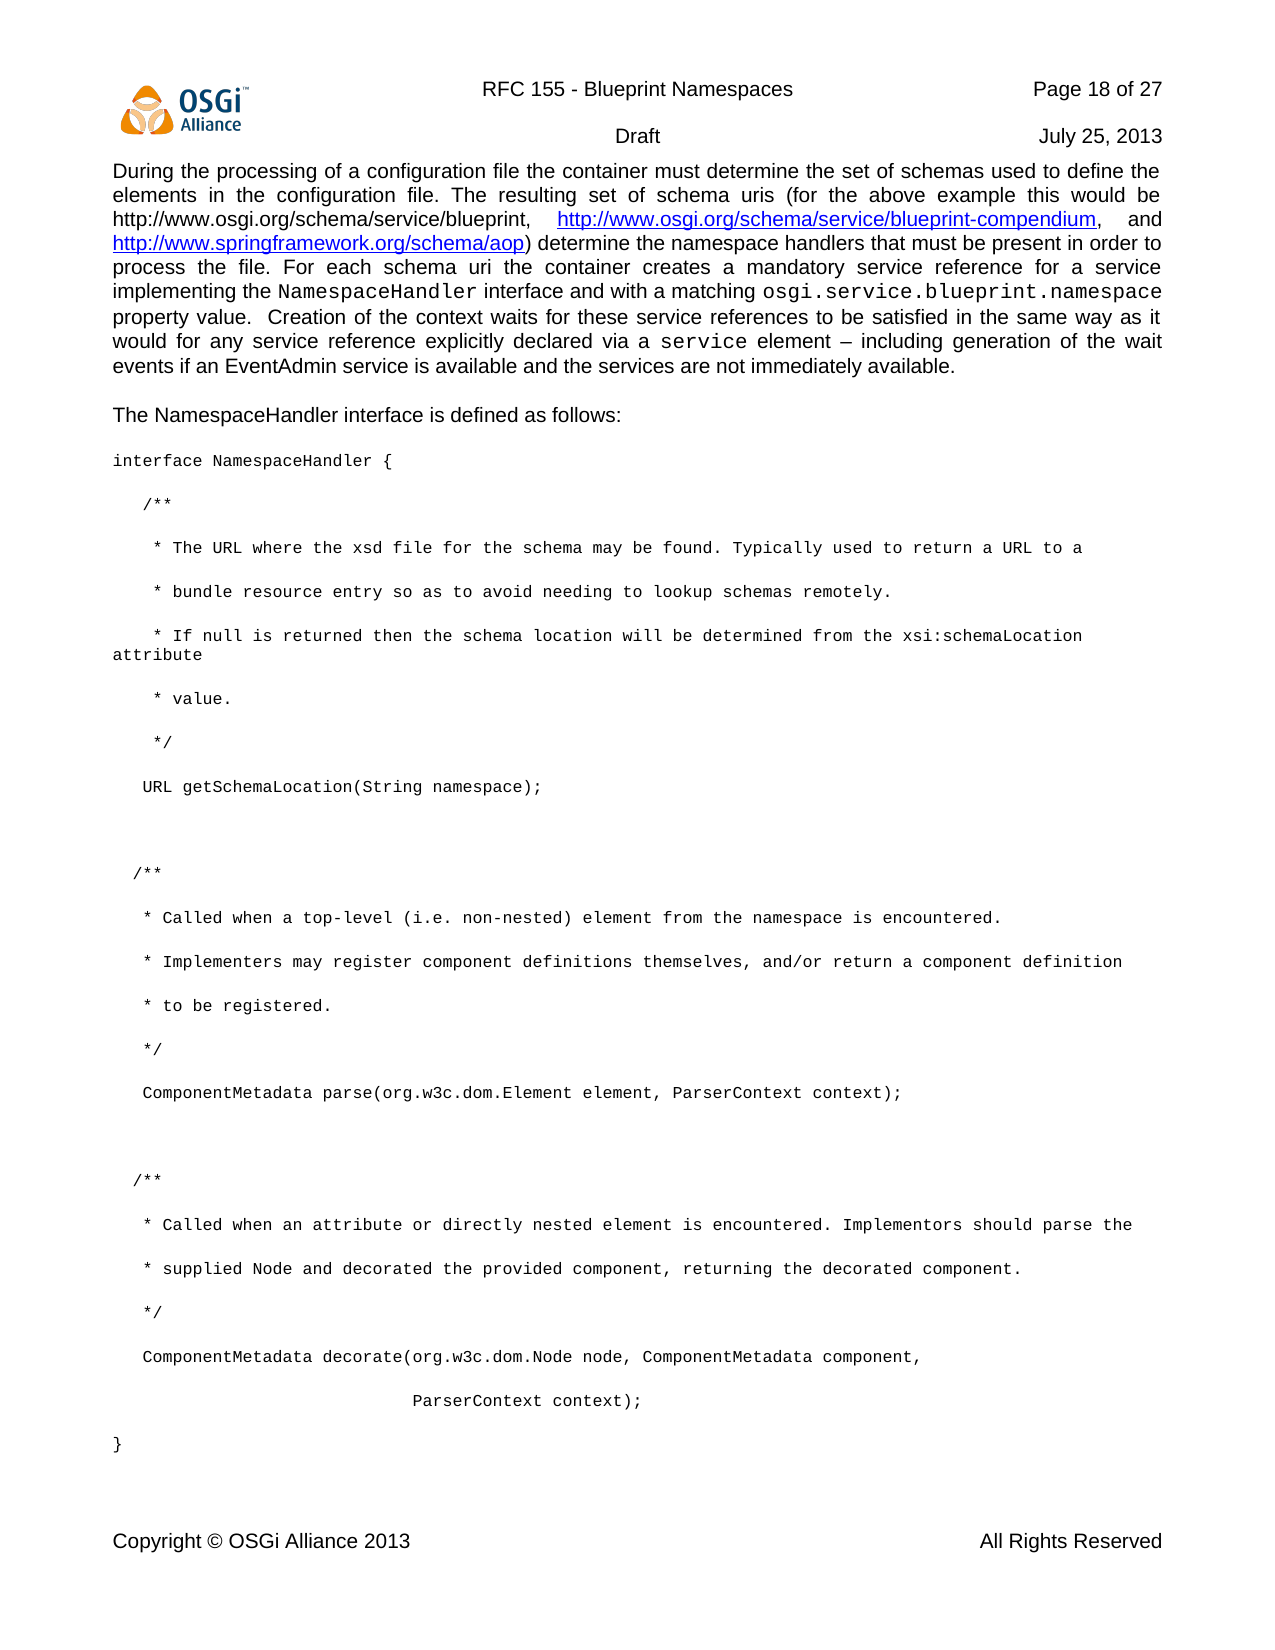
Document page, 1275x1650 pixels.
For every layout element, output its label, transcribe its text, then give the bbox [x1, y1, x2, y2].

text * value. [112, 690, 1162, 709]
text } [112, 1436, 1162, 1455]
text The NamespaceHandler interface is defined as follows: [112, 403, 1162, 427]
text /** [112, 496, 1162, 515]
text interface NamespaceHandler { [112, 452, 1162, 471]
text * If null is returned then the schema location will be determined from the xsi:schemaLocation attribute [112, 628, 1162, 665]
text */ [112, 1304, 1162, 1323]
text */ [112, 1041, 1162, 1060]
text /** [112, 1173, 1162, 1192]
text */ [112, 734, 1162, 753]
text * Implementers may register component definitions themselves, and/or return a component definition [112, 953, 1162, 972]
text * Called when a top-level (i.e. non-nested) element from the namespace is encountered. [112, 910, 1162, 928]
text * supplied Node and decorated the provided component, returning the decorated component. [112, 1261, 1162, 1279]
text * to be registered. [112, 997, 1162, 1016]
picture [113, 78, 257, 142]
text * The URL where the xsd file for the schema may be found. Typically used to return a URL to a [112, 540, 1162, 559]
text ComponentMetadata parse(org.w3c.dom.Element element, ParserContext context); [112, 1085, 1162, 1104]
text URL getSchemaLocation(String namespace); [112, 778, 1162, 797]
text ParserContext context); [112, 1392, 1162, 1411]
text * Called when an attribute or directly nested element is encountered. Implementors should parse the [112, 1217, 1162, 1236]
text /** [112, 866, 1162, 885]
text * bundle resource entry so as to avoid needing to lookup schemas remotely. [112, 584, 1162, 603]
text During the processing of a configuration file the container must determine the set of schemas used to define the elements in the configuration file. The resulting set of schema uris (for the above example this would be http://www.osgi.org/schema/service/blueprint, http://www.osgi.org/schema/service/blueprint-compendium, and http://www.springframework.org/schema/aop) determine the namespace handlers that must be present in order to process the file. For each schema uri the container creates a mandatory service reference for a service implementing the NamespaceHandler interface and with a matching osgi.service.blueprint.namespace property value. Creation of the context waits for these service references to be satisfied in the same way as it would for any service reference explicitly declared via a service element – including generation of the wait events if an EventAdmin service is available and the services are not immediately available. [112, 159, 1162, 378]
text ComponentMetadata decorate(org.w3c.dom.Node node, ComponentMetadata component, [112, 1348, 1162, 1367]
